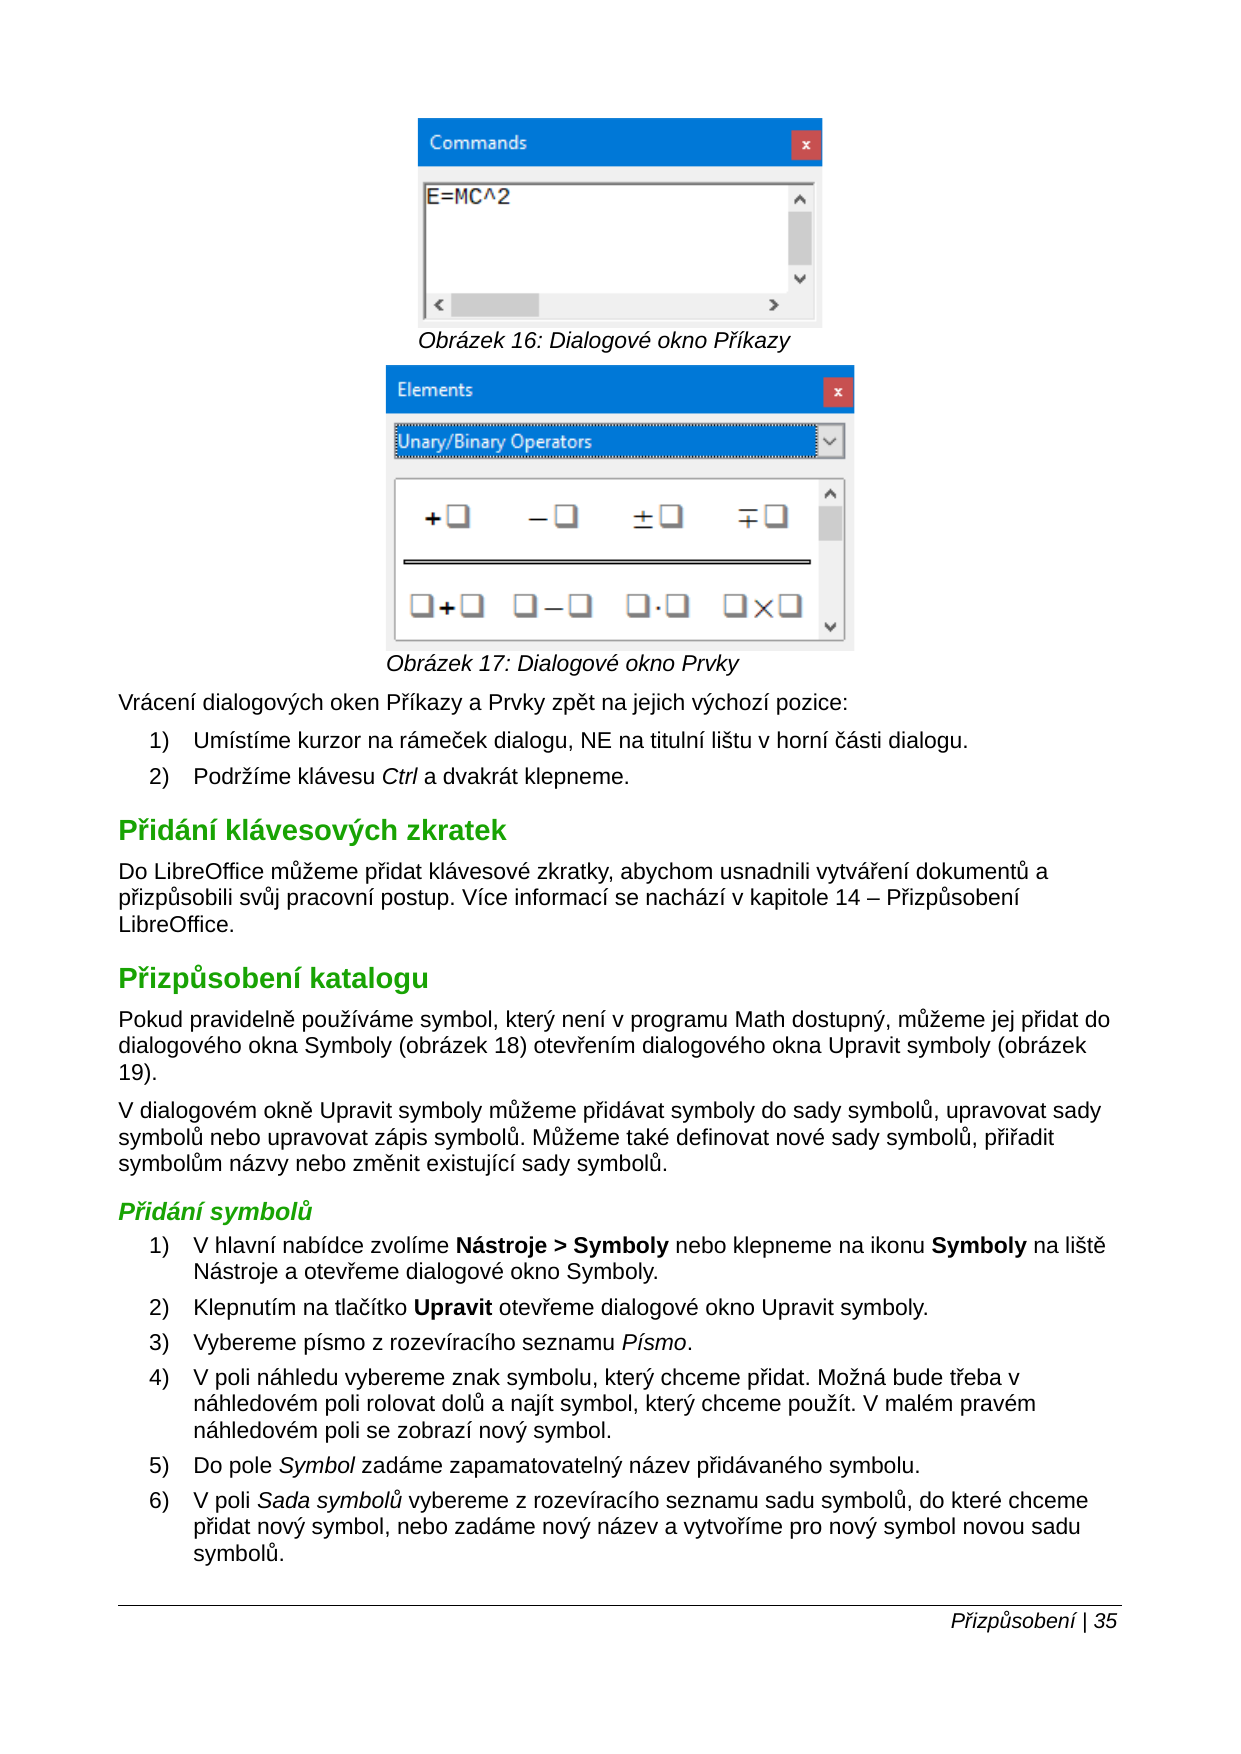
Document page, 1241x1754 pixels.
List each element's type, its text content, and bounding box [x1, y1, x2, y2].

list V poli náhledu vybereme znak symbolu, který chceme přidat. Možná bude třeba v náhledovém poli rolovat dolů a najít symbol, který chceme použít. V malém pravém náhledovém poli se zobrazí nový symbol. [169, 1364, 1122, 1443]
subtitle Přizpůsobení katalogu [118, 961, 1122, 994]
list Klepnutím na tlačítko Upravit otevřeme dialogové okno Upravit symboly. [169, 1293, 1122, 1320]
list V hlavní nabídce zvolíme Nástroje > Symboly nebo klepneme na ikonu Symboly na liště Nástroje a otevřeme dialogové okno Symboly. [169, 1232, 1122, 1284]
list V poli Sada symbolů vybereme z rozevíracího seznamu sadu symbolů, do které chceme přidat nový symbol, nebo zadáme nový název a vytvoříme pro nový symbol novou sadu symbolů. [169, 1487, 1122, 1566]
picture [385, 365, 855, 651]
subtitle Přidání klávesových zkratek [118, 813, 1122, 846]
text Pokud pravidelně používáme symbol, který není v programu Math dostupný, můžeme jej přidat do dialogového okna Symboly (obrázek 18) otevřením dialogového okna Upravit symboly (obrázek 19). [118, 1006, 1122, 1085]
list Umístíme kurzor na rámeček dialogu, NE na titulní lištu v horní části dialogu. [169, 727, 1122, 754]
list Podržíme klávesu Ctrl a dvakrát klepneme. [169, 763, 1122, 789]
list Vybereme písmo z rozevíracího seznamu Písmo. [169, 1329, 1122, 1355]
text Obrázek 17: Dialogové okno Prvky [386, 651, 854, 677]
text Vrácení dialogových oken Příkazy a Prvky zpět na jejich výchozí pozice: [118, 688, 1122, 715]
text Obrázek 16: Dialogové okno Příkazy [418, 328, 822, 354]
list Do pole Symbol zadáme zapamatovatelný název přidávaného symbolu. [169, 1452, 1122, 1478]
picture [417, 118, 823, 328]
subtitle Přidání symbolů [118, 1197, 1122, 1226]
text Do LibreOffice můžeme přidat klávesové zkratky, abychom usnadnili vytváření dokumentů a přizpůsobili svůj pracovní postup. Více informací se nachází v kapitole 14 – Přizpůsobení LibreOffice. [118, 858, 1122, 937]
text V dialogovém okně Upravit symboly můžeme přidávat symboly do sady symbolů, upravovat sady symbolů nebo upravovat zápis symbolů. Můžeme také definovat nové sady symbolů, přiřadit symbolům názvy nebo změnit existující sady symbolů. [118, 1097, 1122, 1177]
